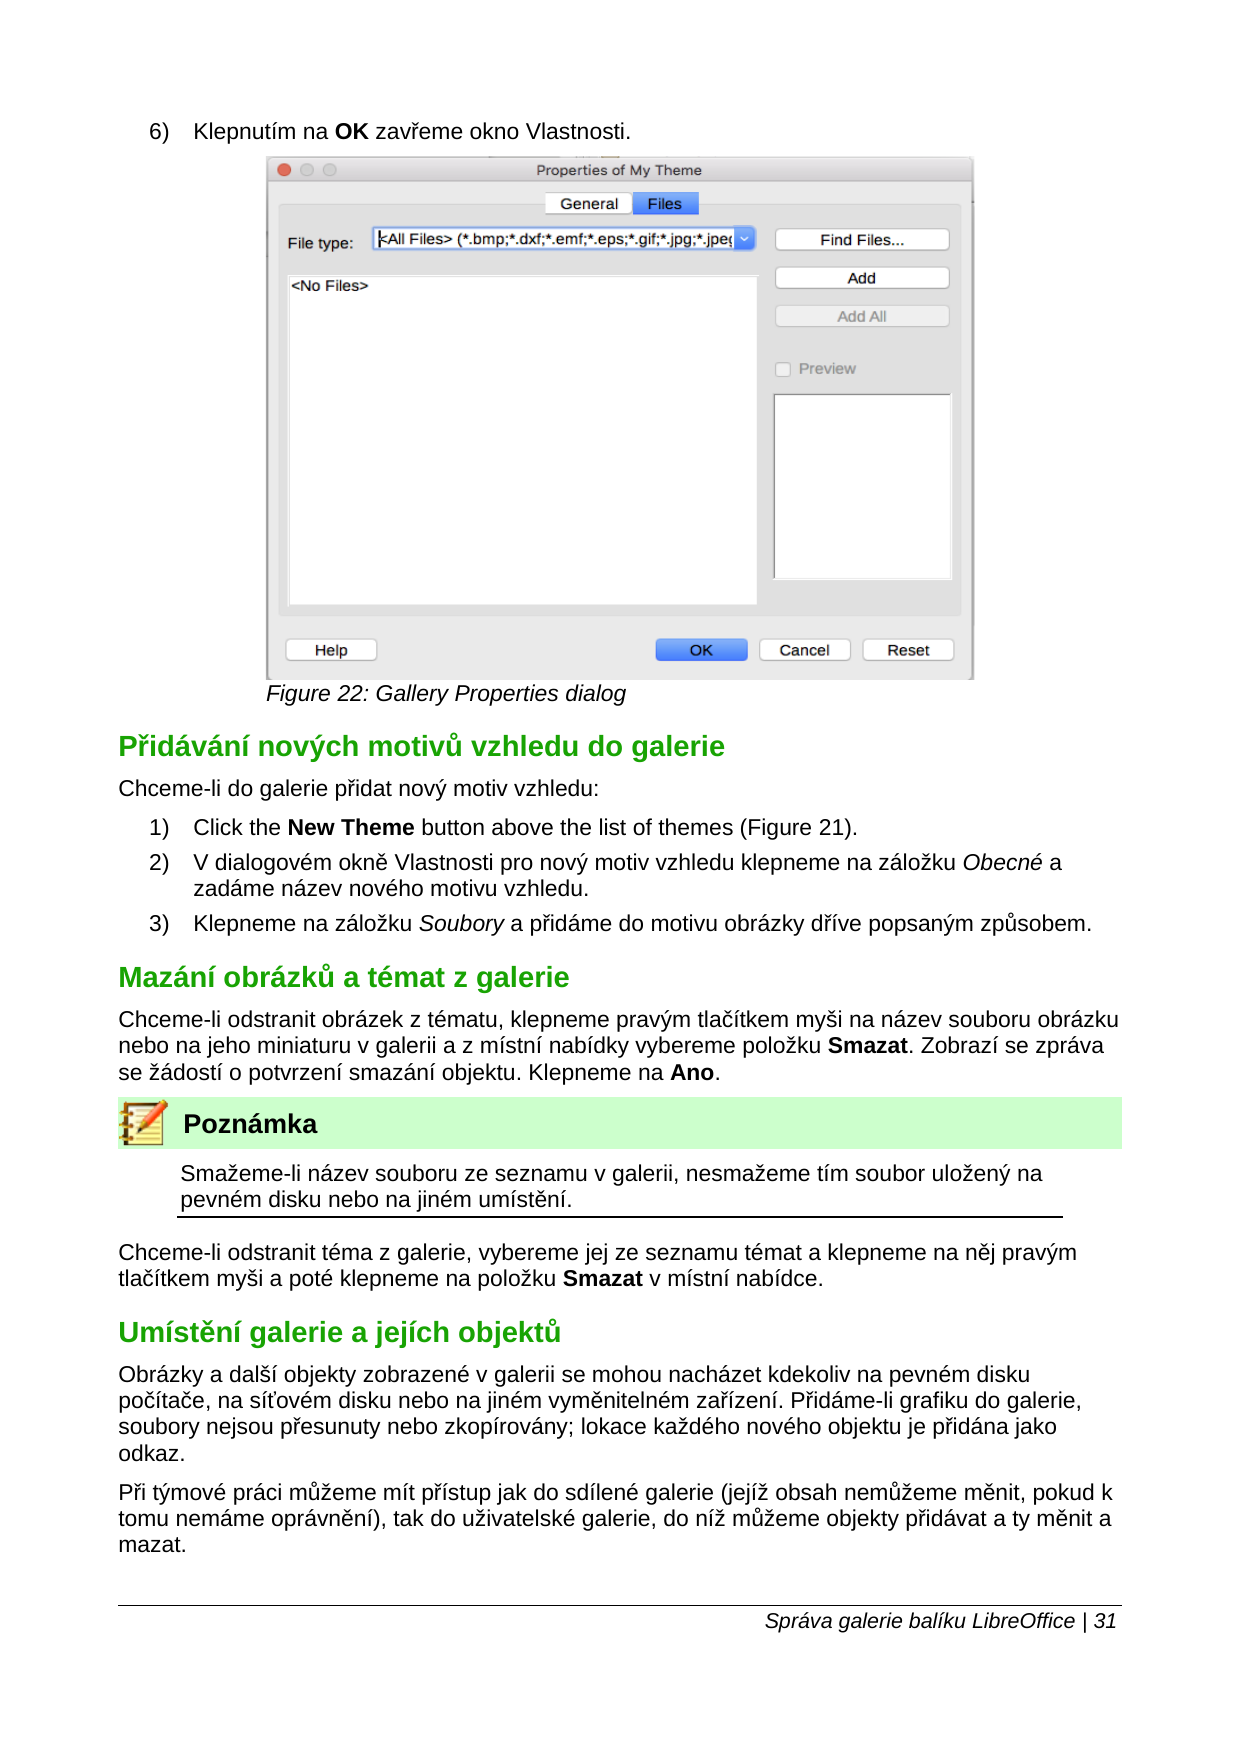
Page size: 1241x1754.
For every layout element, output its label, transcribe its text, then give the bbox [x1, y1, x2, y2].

text Smažeme-li název souboru ze seznamu v galerii, nesmažeme tím soubor uložený na pevném disku nebo na jiném umístění. [177, 1157, 1063, 1216]
text Obrázky a další objekty zobrazené v galerii se mohou nacházet kdekoliv na pevném disku počítače, na síťovém disku nebo na jiném vyměnitelném zařízení. Přidáme-li grafiku do galerie, soubory nejsou přesunuty nebo zkopírovány; lokace každého nového objektu je přidána jako odkaz. [118, 1361, 1122, 1466]
picture [265, 156, 975, 680]
list Klepneme na záložku Soubory a přidáme do motivu obrázky dříve popsaným způsobem. [169, 910, 1122, 937]
subtitle Poznámka [118, 1097, 1122, 1149]
list V dialogovém okně Vlastnosti pro nový motiv vzhledu klepneme na záložku Obecné a zadáme název nového motivu vzhledu. [169, 849, 1122, 902]
picture [119, 1098, 170, 1149]
list Chceme-li do galerie přidat nový motiv vzhledu: [118, 775, 1122, 801]
subtitle Přidávání nových motivů vzhledu do galerie [118, 729, 1122, 763]
list Chceme-li odstranit téma z galerie, vybereme jej ze seznamu témat a klepneme na něj pravým tlačítkem myši a poté klepneme na položku Smazat v místní nabídce. [118, 1239, 1122, 1292]
subtitle Mazání obrázků a témat z galerie [118, 960, 1122, 994]
list Click the New Theme button above the list of themes (Figure 21). [169, 814, 1122, 840]
text Při týmové práci můžeme mít přístup jak do sdílené galerie (jejíž obsah nemůžeme měnit, pokud k tomu nemáme oprávnění), tak do uživatelské galerie, do níž můžeme objekty přidávat a ty měnit a mazat. [118, 1478, 1122, 1558]
list Chceme-li odstranit obrázek z tématu, klepneme pravým tlačítkem myši na název souboru obrázku nebo na jeho miniaturu v galerii a z místní nabídky vybereme položku Smazat. Zobrazí se zpráva se žádostí o potvrzení smazání objektu. Klepneme na Ano. [118, 1006, 1122, 1085]
subtitle Umístění galerie a jejích objektů [118, 1315, 1122, 1349]
text Figure 22: Gallery Properties dialog [266, 680, 974, 706]
list Klepnutím na OK zavřeme okno Vlastnosti. [169, 118, 1122, 144]
